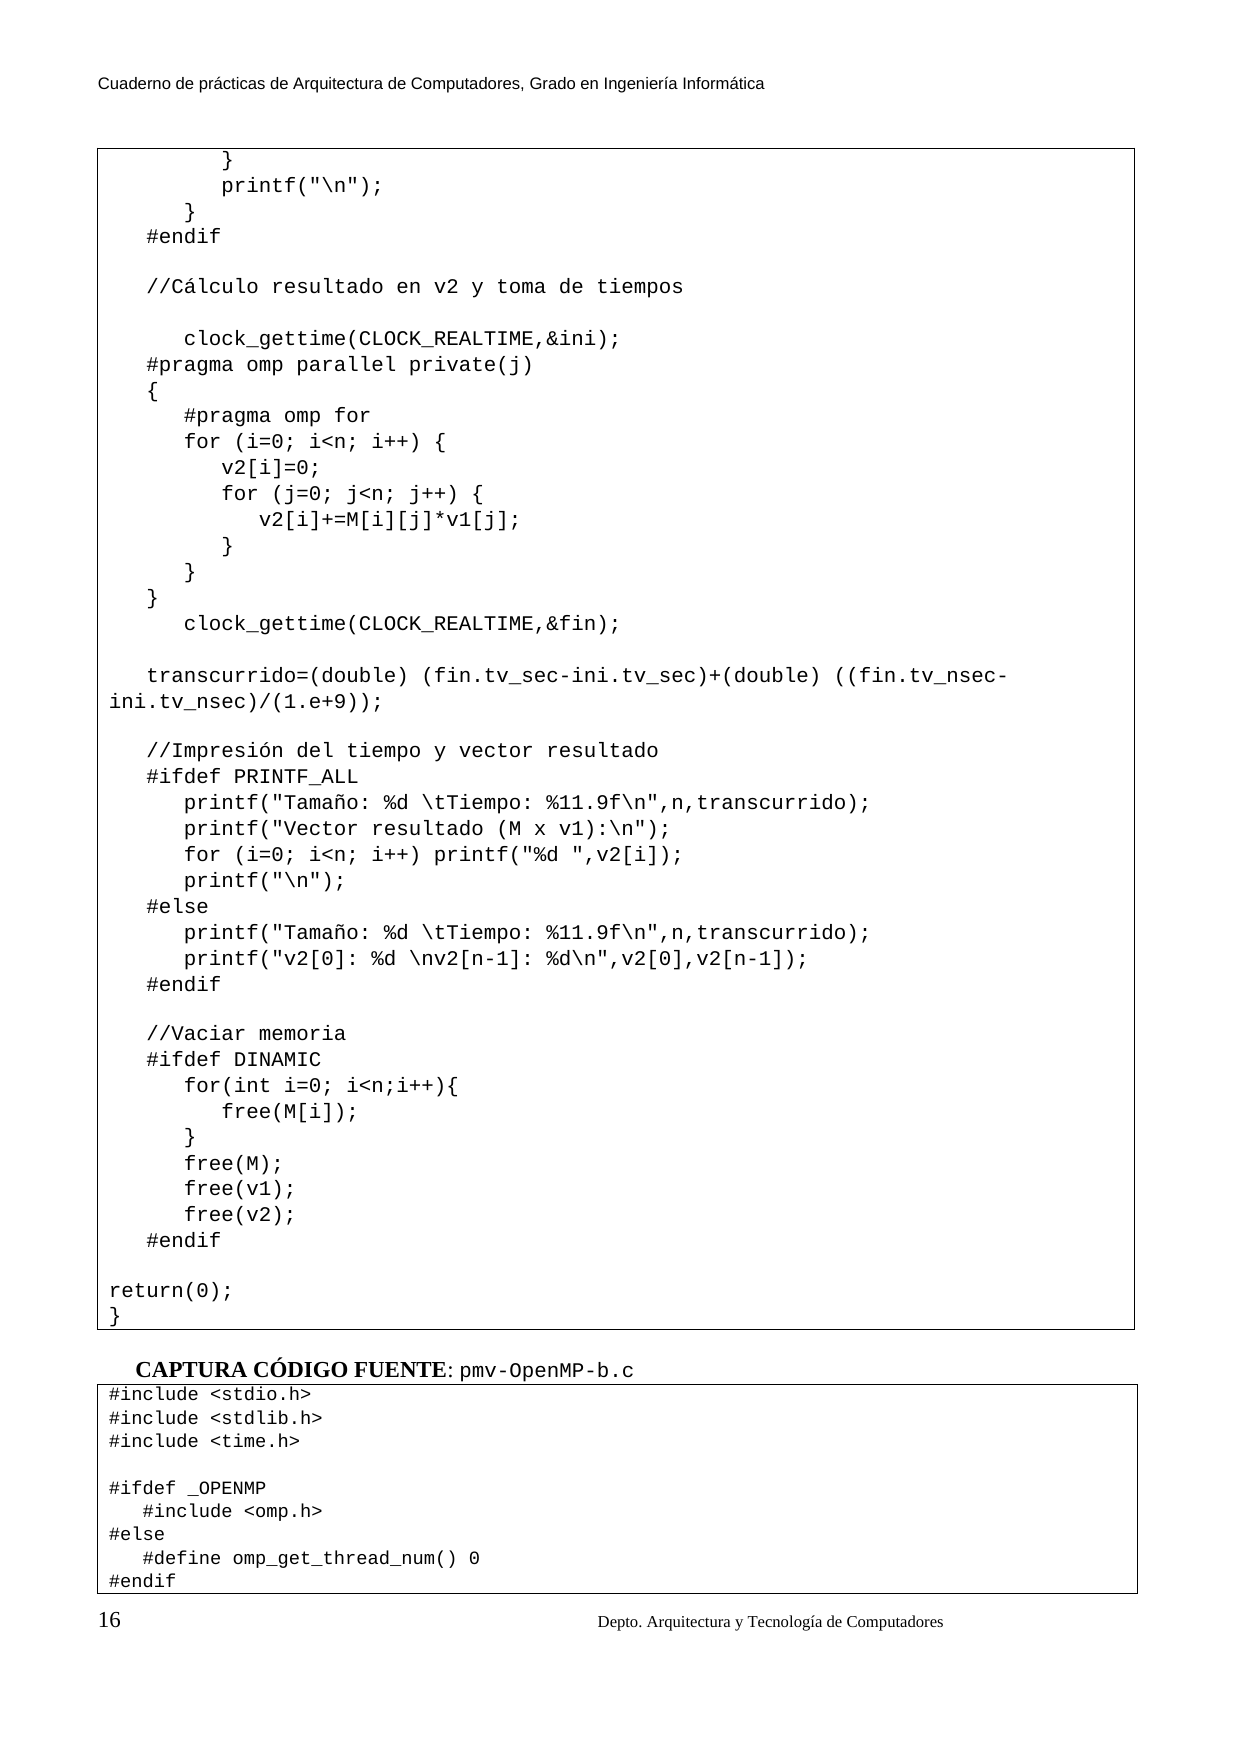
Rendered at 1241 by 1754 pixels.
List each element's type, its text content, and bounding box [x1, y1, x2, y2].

table_header } printf("\n"); } #endif //Cálculo resultado en v2 y toma de tiempos clock_gettime(CLOCK_REALTIME,&ini); #pragma omp parallel private(j) { #pragma omp for for (i=0; i<n; i++) { v2[i]=0; for (j=0; j<n; j++) { v2[i]+=M[i][j]*v1[j]; } } } clock_gettime(CLOCK_REALTIME,&fin); transcurrido=(double) (fin.tv_sec-ini.tv_sec)+(double) ((fin.tv_nsec-ini.tv_nsec)/(1.e+9)); //Impresión del tiempo y vector resultado #ifdef PRINTF_ALL printf("Tamaño: %d \tTiempo: %11.9f\n",n,transcurrido); printf("Vector resultado (M x v1):\n"); for (i=0; i<n; i++) printf("%d ",v2[i]); printf("\n"); #else printf("Tamaño: %d \tTiempo: %11.9f\n",n,transcurrido); printf("v2[0]: %d \nv2[n-1]: %d\n",v2[0],v2[n-1]); #endif //Vaciar memoria #ifdef DINAMIC for(int i=0; i<n;i++){ free(M[i]); } free(M); free(v1); free(v2); #endif return(0); } [98, 149, 1134, 1329]
table_header #include <stdio.h> #include <stdlib.h> #include <time.h> #ifdef _OPENMP #include <omp.h> #else #define omp_get_thread_num() 0 #endif [98, 1385, 1137, 1593]
text CAPTURA CÓDIGO FUENTE: pmv-OpenMP-b.c [135, 1357, 1135, 1384]
